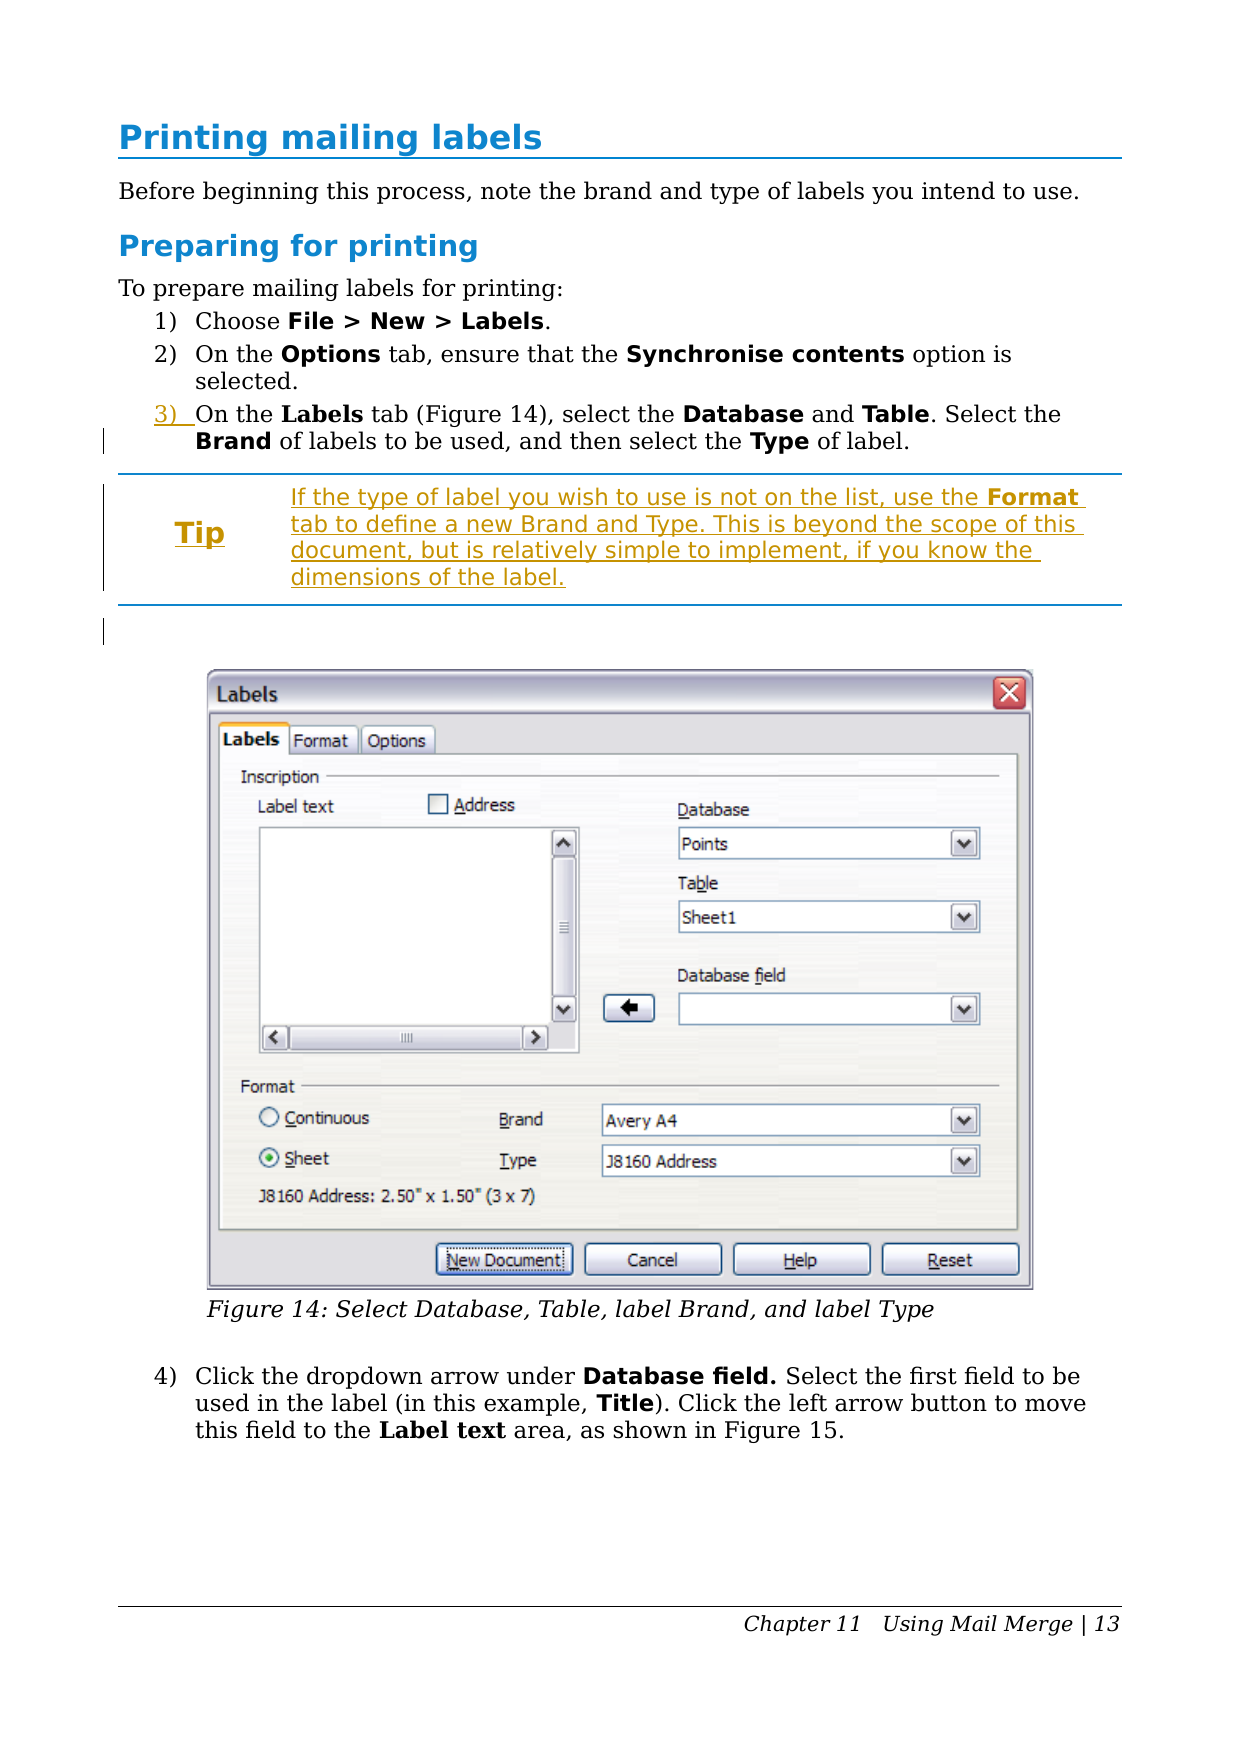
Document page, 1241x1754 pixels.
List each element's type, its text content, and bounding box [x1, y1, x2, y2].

table_header Tip [118, 475, 281, 604]
text Before beginning this process, note the brand and type of labels you intend to use. [118, 178, 1122, 204]
list Choose File > New > Labels. [177, 308, 1122, 335]
list Click the dropdown arrow under Database field. Select the first field to be used in the label (in this example, Title). Click the left arrow button to move this field to the Label text area, as shown in Figure 15. [177, 1363, 1122, 1444]
list On the Options tab, ensure that the Synchronise contents option is selected. [177, 341, 1122, 394]
list To prepare mailing labels for printing: [118, 275, 1122, 302]
picture [206, 669, 1034, 1290]
subtitle Preparing for printing [118, 229, 1122, 263]
text Figure 14: Select Database, Table, label Brand, and label Type [207, 1296, 1033, 1323]
table_header If the type of label you wish to use is not on the list, use the Format tab to define a new Brand and Type. This is beyond the scope of this document, but is relatively simple to implement, if you know the dimensions of the label. [281, 475, 1122, 604]
list On the Labels tab (Figure 14), select the Database and Table. Select the Brand of labels to be used, and then select the Type of label. [177, 401, 1122, 454]
subtitle Printing mailing labels [118, 118, 1122, 157]
